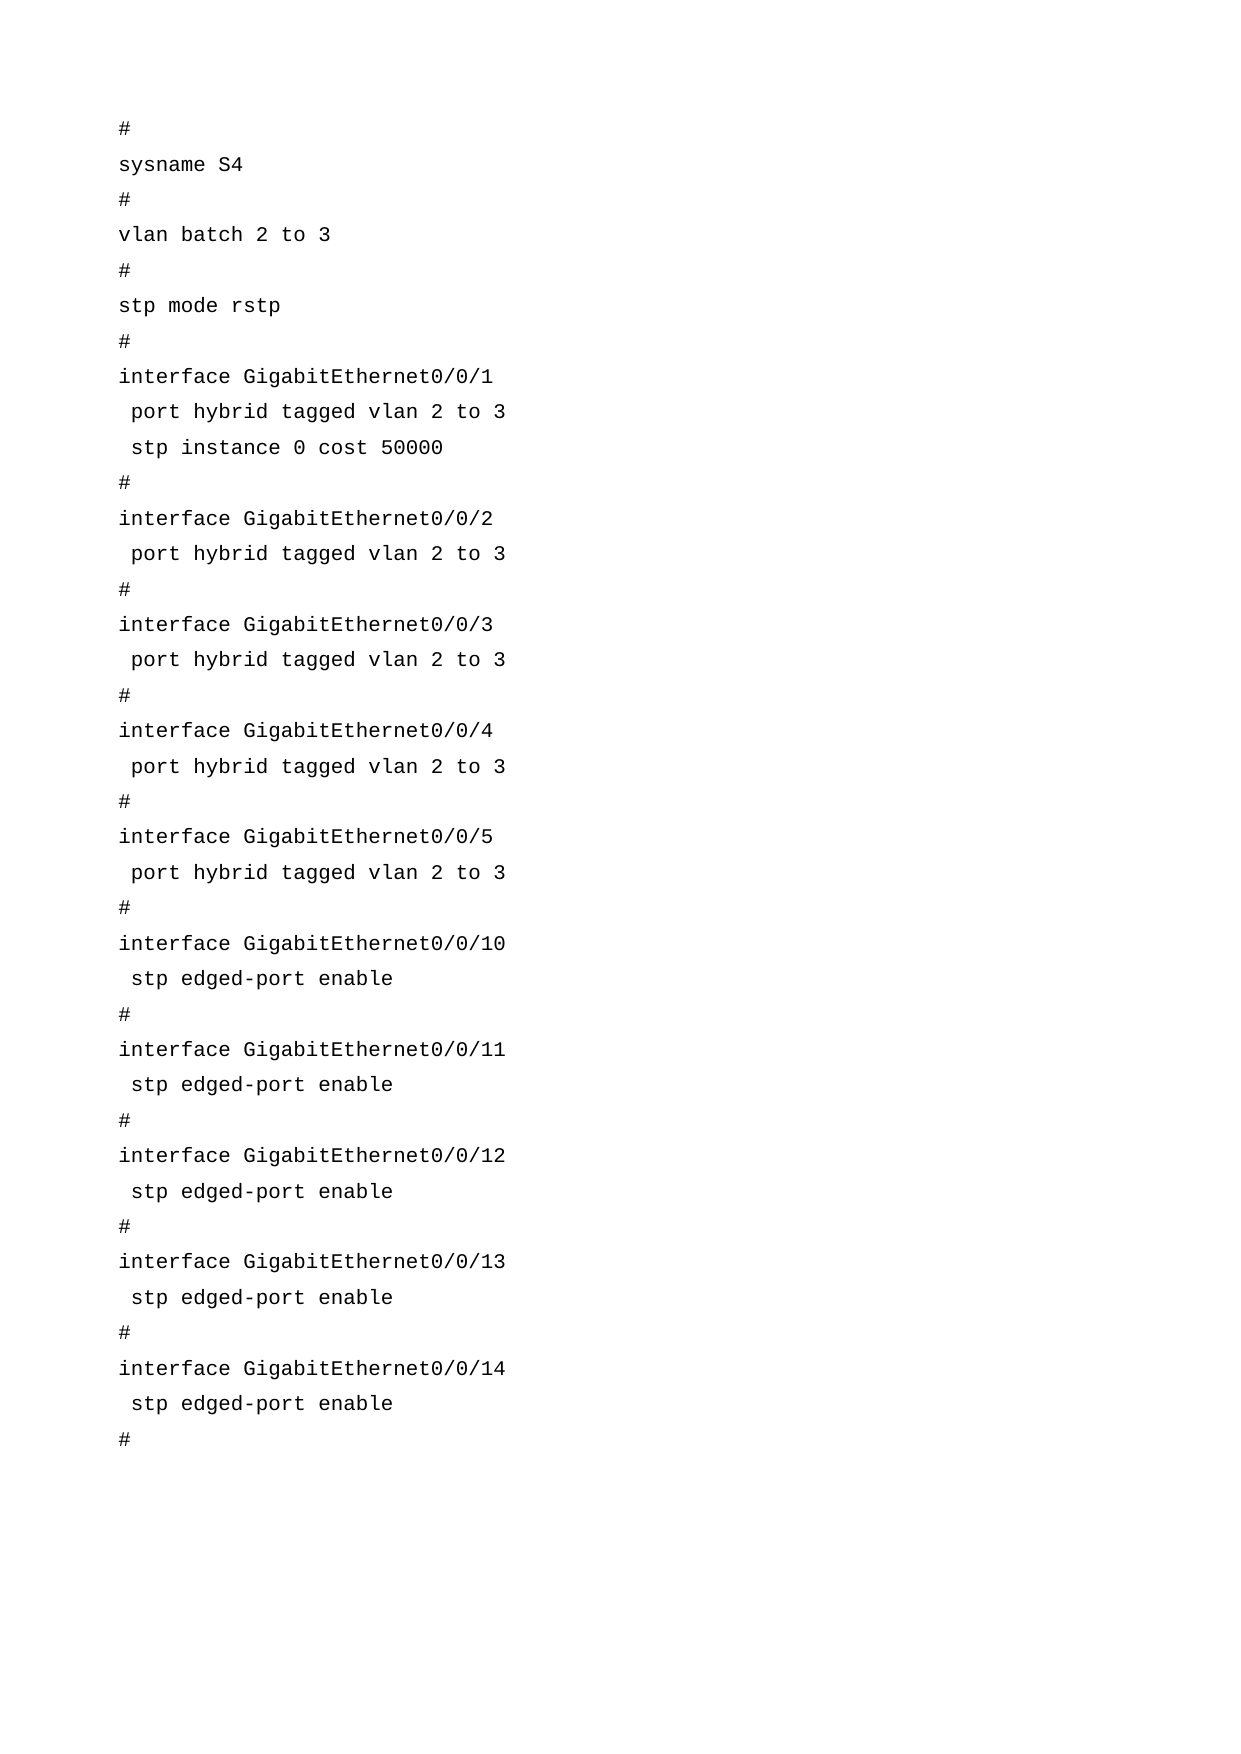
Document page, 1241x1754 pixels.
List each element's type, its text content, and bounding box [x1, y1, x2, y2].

text stp edged-port enable [118, 1287, 1122, 1311]
text interface GigabitEthernet0/0/11 [118, 1039, 1122, 1063]
text interface GigabitEthernet0/0/2 [118, 508, 1122, 531]
text interface GigabitEthernet0/0/1 [118, 366, 1122, 390]
text port hybrid tagged vlan 2 to 3 [118, 756, 1122, 779]
text # [118, 331, 1122, 354]
text port hybrid tagged vlan 2 to 3 [118, 401, 1122, 425]
text interface GigabitEthernet0/0/3 [118, 614, 1122, 638]
text interface GigabitEthernet0/0/4 [118, 720, 1122, 744]
text stp edged-port enable [118, 1181, 1122, 1204]
text # [118, 1110, 1122, 1133]
text # [118, 1322, 1122, 1346]
text port hybrid tagged vlan 2 to 3 [118, 649, 1122, 673]
text # [118, 791, 1122, 815]
text # [118, 578, 1122, 602]
text port hybrid tagged vlan 2 to 3 [118, 862, 1122, 886]
text interface GigabitEthernet0/0/10 [118, 933, 1122, 956]
text interface GigabitEthernet0/0/14 [118, 1358, 1122, 1381]
text interface GigabitEthernet0/0/5 [118, 826, 1122, 850]
text # [118, 1428, 1122, 1452]
text interface GigabitEthernet0/0/13 [118, 1251, 1122, 1275]
text stp instance 0 cost 50000 [118, 437, 1122, 461]
text interface GigabitEthernet0/0/12 [118, 1145, 1122, 1169]
text # [118, 685, 1122, 708]
text stp mode rstp [118, 295, 1122, 319]
text # [118, 189, 1122, 213]
text # [118, 1216, 1122, 1240]
text stp edged-port enable [118, 1074, 1122, 1098]
text # [118, 118, 1122, 142]
text port hybrid tagged vlan 2 to 3 [118, 543, 1122, 567]
text # [118, 472, 1122, 496]
text vlan batch 2 to 3 [118, 224, 1122, 248]
text # [118, 897, 1122, 921]
text sysname S4 [118, 153, 1122, 177]
text # [118, 1003, 1122, 1027]
text stp edged-port enable [118, 968, 1122, 992]
text # [118, 260, 1122, 283]
text stp edged-port enable [118, 1393, 1122, 1417]
